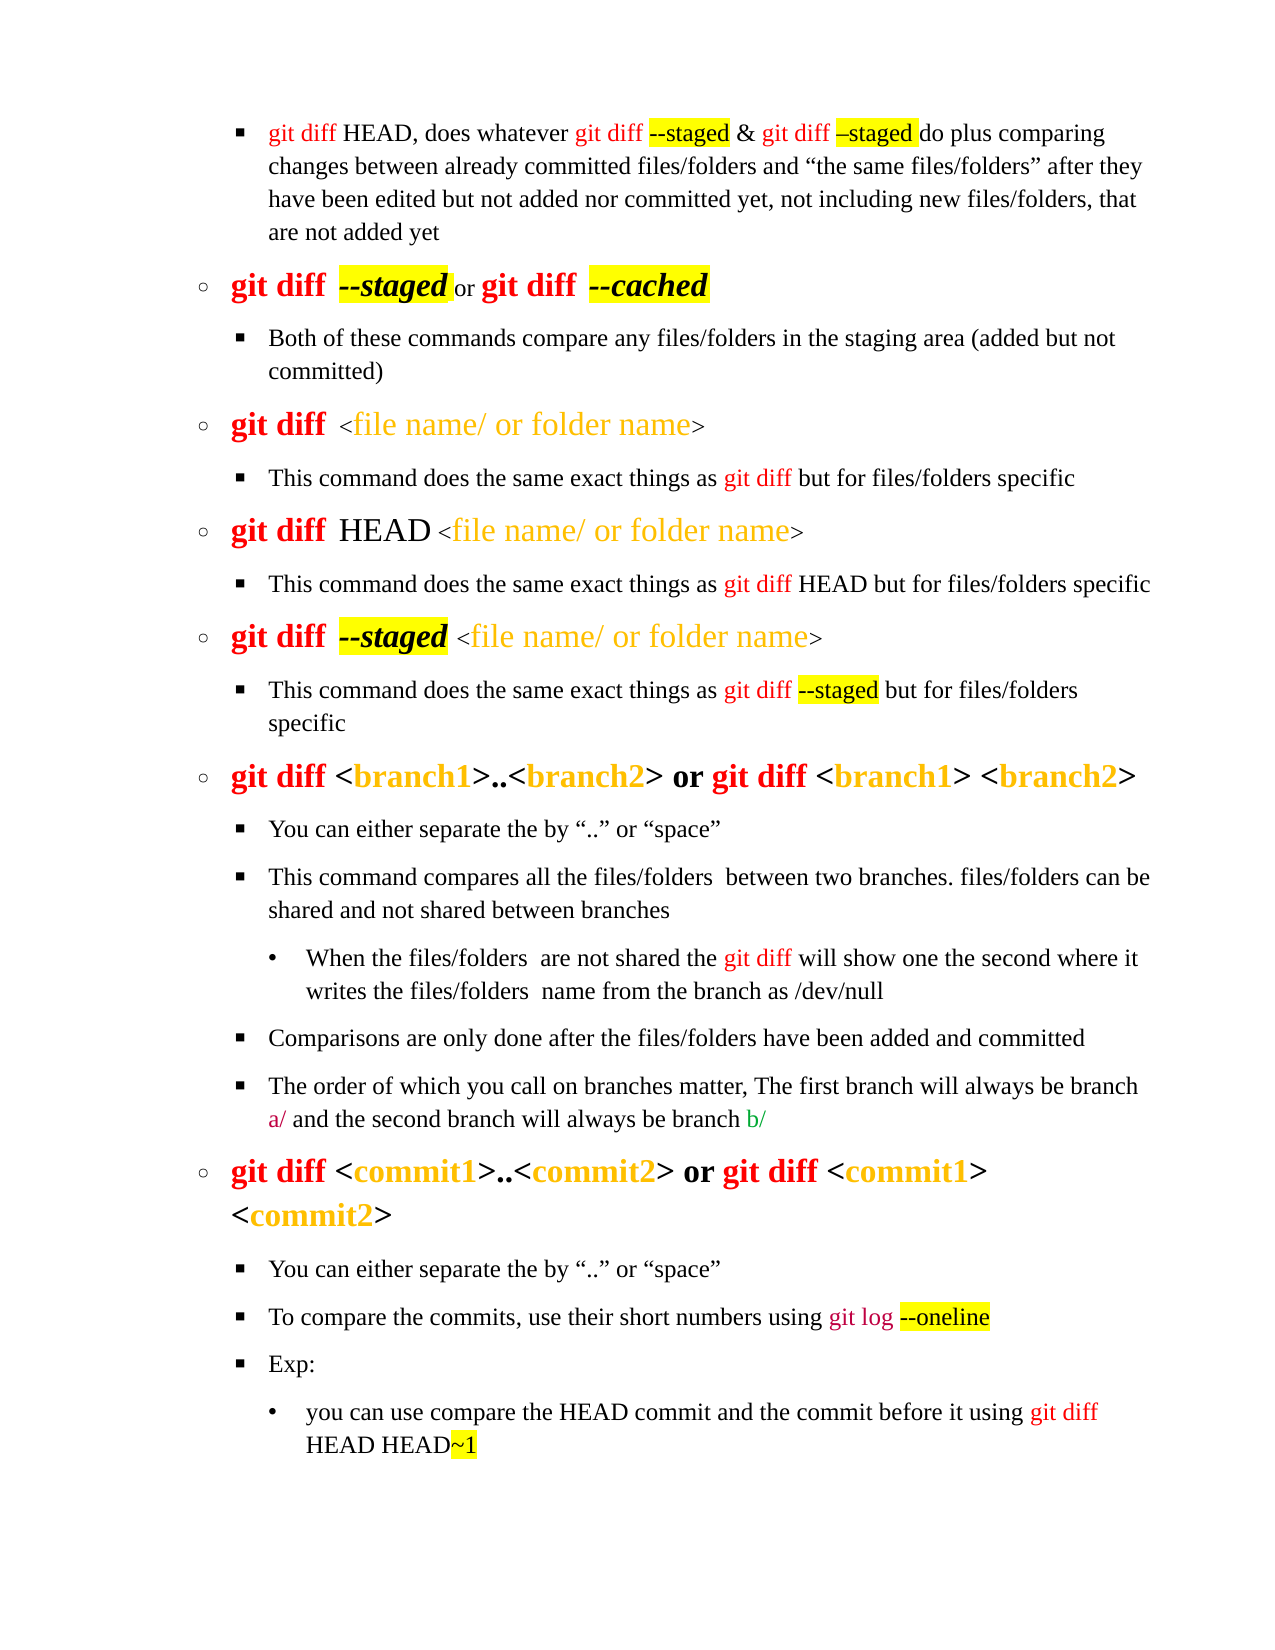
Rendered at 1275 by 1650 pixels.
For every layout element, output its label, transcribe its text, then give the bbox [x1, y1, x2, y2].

list You can either separate the by “..” or “space” [231, 814, 1157, 843]
list This command compares all the files/folders between two branches. files/folders can be shared and not shared between branches [231, 862, 1157, 924]
list git diff <commit1>..<commit2> or git diff <commit1> <commit2> [193, 1152, 1157, 1234]
list Comparisons are only done after the files/folders have been added and committed [231, 1023, 1157, 1052]
list git diff --staged <file name/ or folder name> [193, 617, 1157, 655]
list This command does the same exact things as git diff --staged but for files/folders specific [231, 675, 1157, 737]
list This command does the same exact things as git diff HEAD but for files/folders specific [231, 569, 1157, 598]
list This command does the same exact things as git diff but for files/folders specific [231, 463, 1157, 491]
list you can use compare the HEAD commit and the commit before it using git diff HEAD HEAD~1 [268, 1397, 1157, 1459]
list git diff <branch1>..<branch2> or git diff <branch1> <branch2> [193, 756, 1157, 794]
list git diff <file name/ or folder name> [193, 404, 1157, 442]
list When the files/folders are not shared the git diff will show one the second where it writes the files/folders name from the branch as /dev/null [268, 943, 1157, 1004]
list Exp: [231, 1349, 1157, 1378]
list The order of which you call on branches matter, The first branch will always be branch a/ and the second branch will always be branch b/ [231, 1071, 1157, 1133]
list git diff --staged or git diff --cached [193, 265, 1157, 303]
list To compare the commits, use their short numbers using git log --oneline [231, 1302, 1157, 1331]
list Both of these commands compare any files/folders in the staging area (added but not committed) [231, 323, 1157, 385]
list You can either separate the by “..” or “space” [231, 1254, 1157, 1283]
list git diff HEAD, does whatever git diff --staged & git diff –staged do plus comparing changes between already committed files/folders and “the same files/folders” after they have been edited but not added nor committed yet, not including new files/folders, that are not added yet [231, 118, 1157, 246]
list git diff HEAD <file name/ or folder name> [193, 510, 1157, 549]
